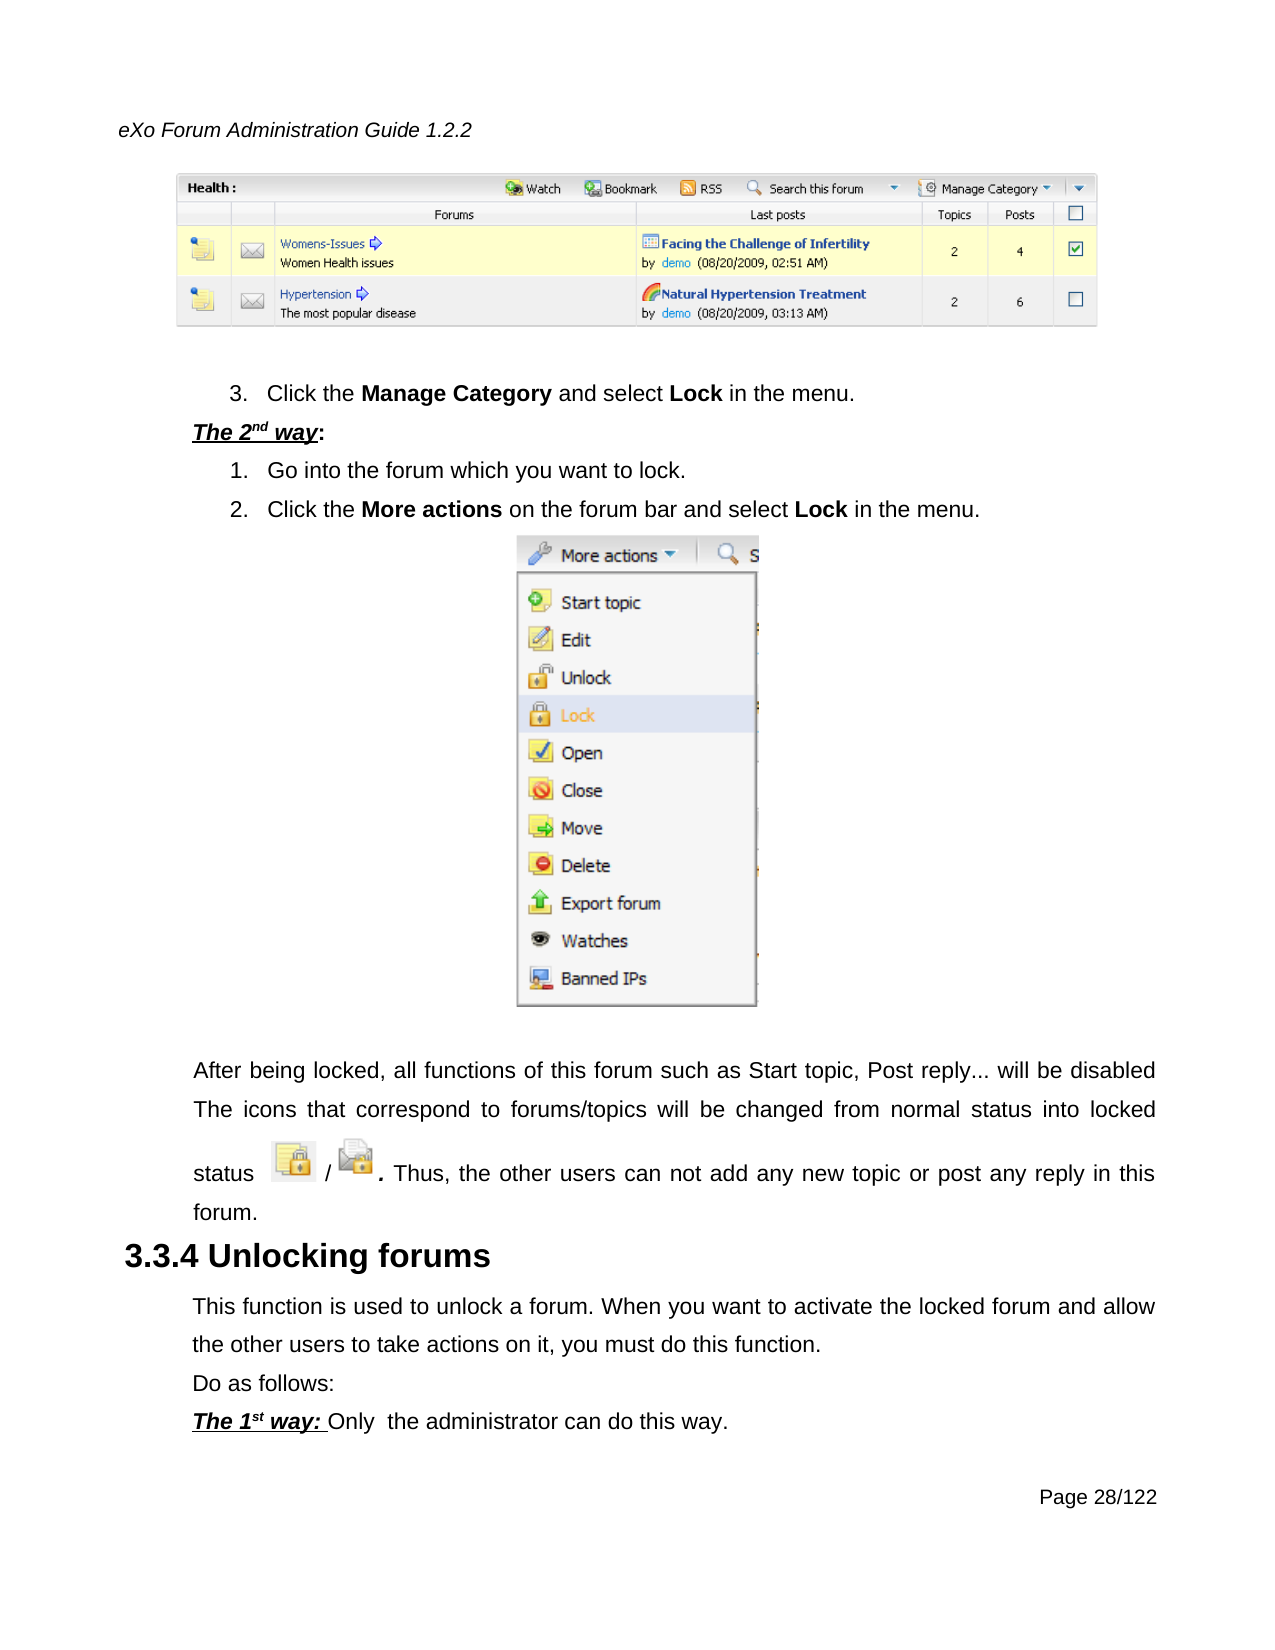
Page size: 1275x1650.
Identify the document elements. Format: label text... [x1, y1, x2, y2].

list Click the More actions on the forum bar and select Lock in the menu. [229, 496, 1157, 522]
picture [516, 534, 759, 1007]
list Go into the forum which you want to lock. [229, 458, 1157, 483]
picture [271, 1141, 317, 1182]
text Do as follows: [192, 1371, 1157, 1396]
text The 1st way: Only the administrator can do this way. [192, 1409, 1157, 1434]
subtitle Unlocking forums [124, 1238, 1157, 1275]
list Click the Manage Category and select Lock in the menu. [229, 381, 1157, 407]
picture [173, 170, 1102, 330]
picture [331, 1134, 379, 1182]
text The 2nd way: [192, 419, 1157, 445]
text This function is used to unlock a forum. When you want to activate the locked forum and allow the other users to take actions on it, you must do this function. [192, 1294, 1157, 1358]
list After being locked, all functions of this forum such as Start topic, Post reply... will be disabled The icons that correspond to forums/topics will be changed from normal status into locked status /. Thus, the other users can not add any new topic or post any reply in this forum. [156, 1058, 1157, 1225]
